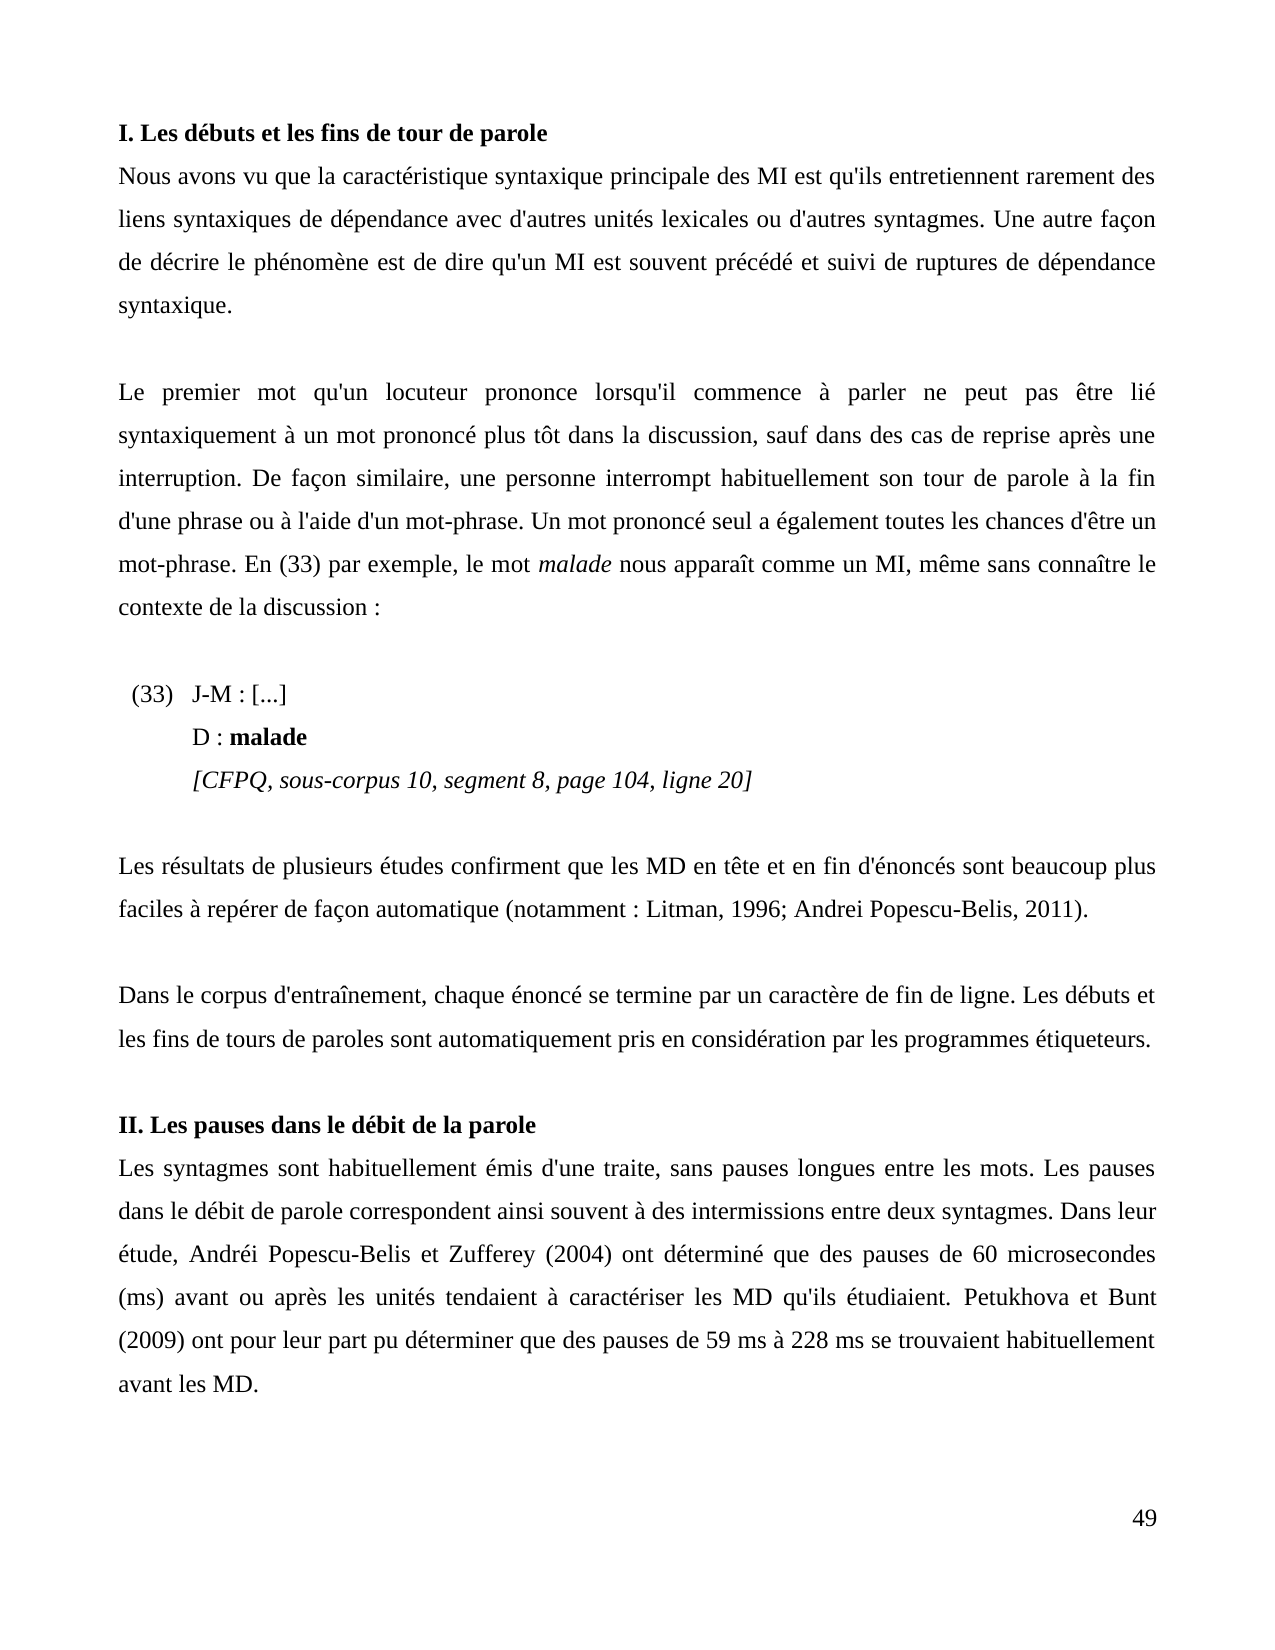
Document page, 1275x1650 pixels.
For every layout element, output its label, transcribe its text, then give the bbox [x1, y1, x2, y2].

text [CFPQ, sous-corpus 10, segment 8, page 104, ligne 20] [131, 765, 1157, 794]
text Les syntagmes sont habituellement émis d'une traite, sans pauses longues entre les mots. Les pauses dans le débit de parole correspondent ainsi souvent à des intermissions entre deux syntagmes. Dans leur étude, Andréi Popescu-Belis et Zufferey (2004) ont déterminé que des pauses de 60 microsecondes (ms) avant ou après les unités tendaient à caractériser les MD qu'ils étudiaient. Petukhova et Bunt (2009) ont pour leur part pu déterminer que des pauses de 59 ms à 228 ms se trouvaient habituellement avant les MD. [118, 1153, 1157, 1397]
text II. Les pauses dans le débit de la parole [118, 1110, 1157, 1139]
text Dans le corpus d'entraînement, chaque énoncé se termine par un caractère de fin de ligne. Les débuts et les fins de tours de paroles sont automatiquement pris en considération par les programmes étiqueteurs. [118, 981, 1157, 1052]
text I. Les débuts et les fins de tour de parole [118, 118, 1157, 147]
text Le premier mot qu'un locuteur prononce lorsqu'il commence à parler ne peut pas être lié syntaxiquement à un mot prononcé plus tôt dans la discussion, sauf dans des cas de reprise après une interruption. De façon similaire, une personne interrompt habituellement son tour de parole à la fin d'une phrase ou à l'aide d'un mot-phrase. Un mot prononcé seul a également toutes les chances d'être un mot-phrase. En (33) par exemple, le mot malade nous apparaît comme un MI, même sans connaître le contexte de la discussion : [118, 377, 1157, 621]
text Nous avons vu que la caractéristique syntaxique principale des MI est qu'ils entretiennent rarement des liens syntaxiques de dépendance avec d'autres unités lexicales ou d'autres syntagmes. Une autre façon de décrire le phénomène est de dire qu'un MI est souvent précédé et suivi de ruptures de dépendance syntaxique. [118, 161, 1157, 319]
text Les résultats de plusieurs études confirment que les MD en tête et en fin d'énoncés sont beaucoup plus faciles à repérer de façon automatique (notamment : Litman, 1996; Andrei Popescu-Belis, 2011). [118, 851, 1157, 923]
text D : malade [131, 722, 1157, 751]
text (33) J-M : [...] [131, 679, 1157, 707]
